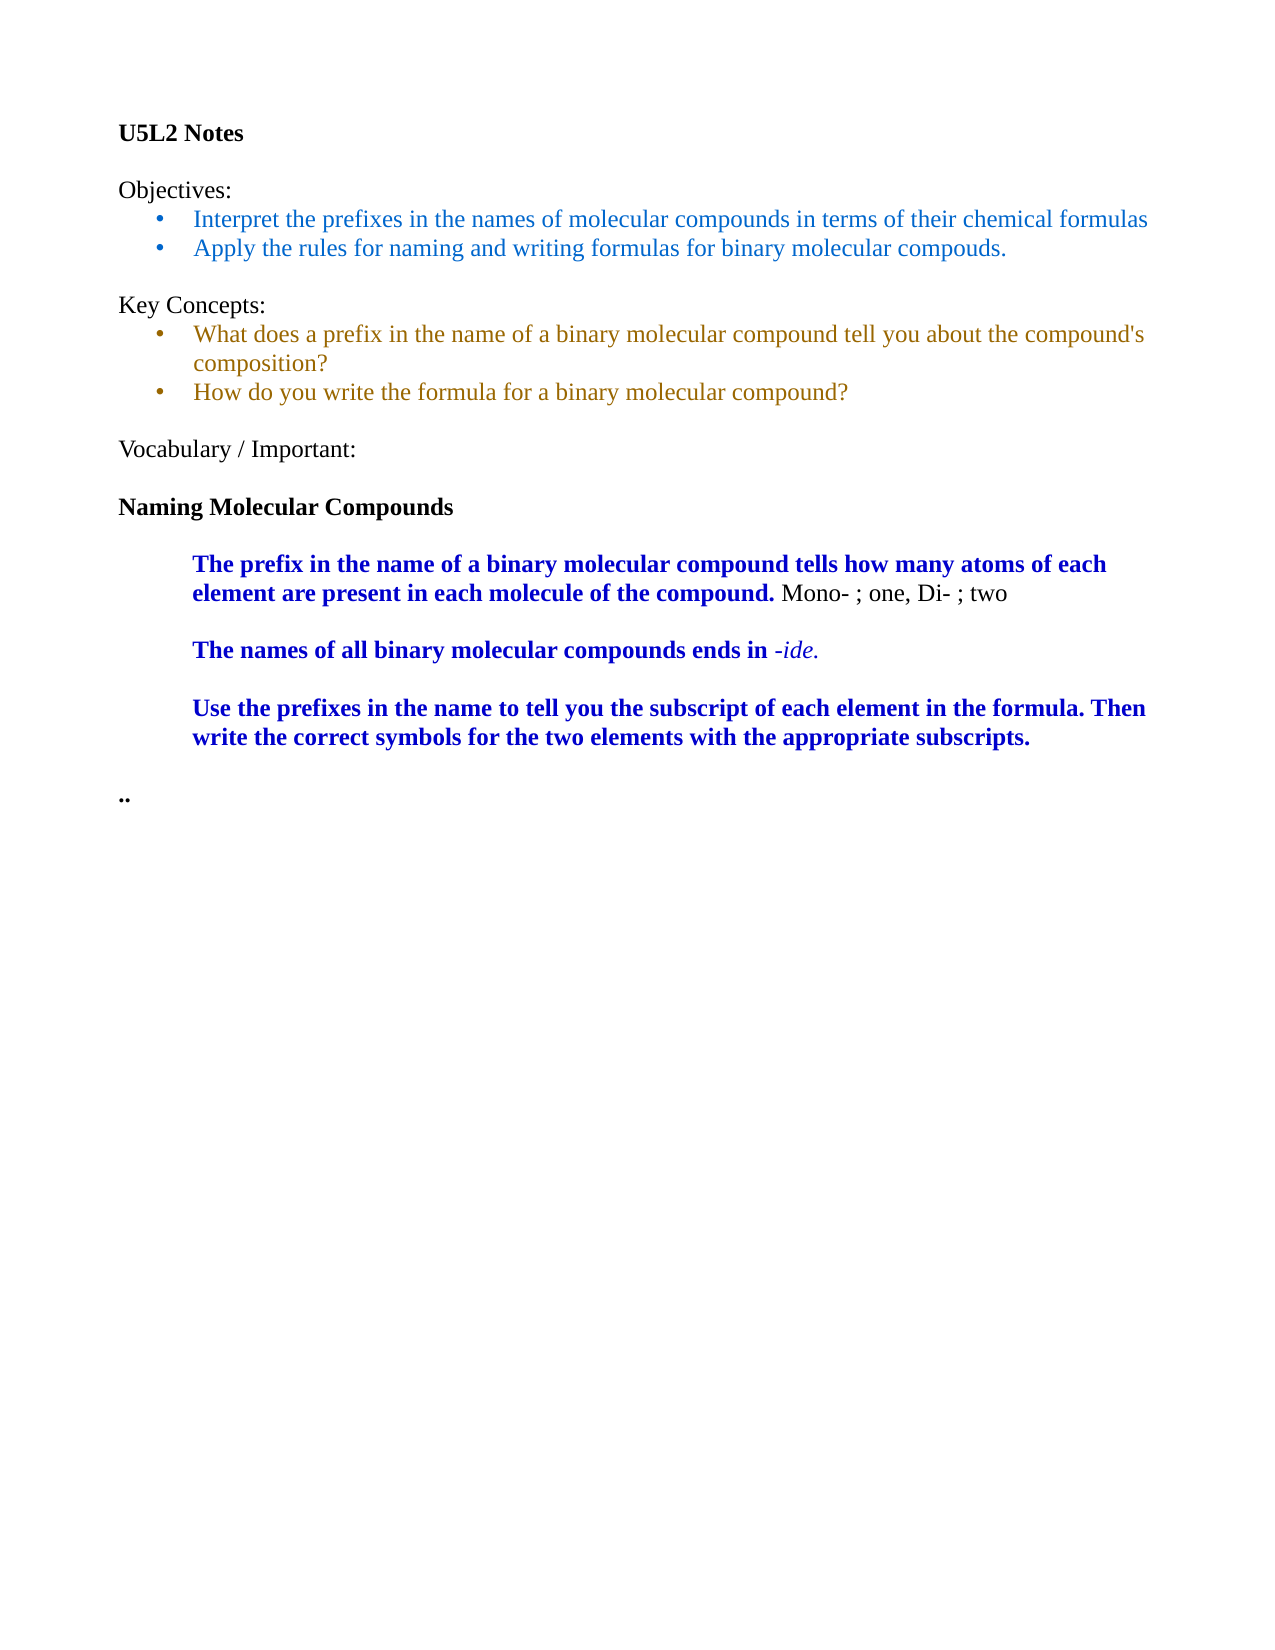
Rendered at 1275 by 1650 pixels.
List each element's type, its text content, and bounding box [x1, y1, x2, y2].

text Vocabulary / Important: [118, 434, 1157, 463]
list What does a prefix in the name of a binary molecular compound tell you about the compound's composition? [156, 319, 1157, 377]
text U5L2 Notes [118, 118, 1157, 147]
list Interpret the prefixes in the names of molecular compounds in terms of their chemical formulas [156, 204, 1157, 233]
text .. [118, 779, 1157, 808]
text Use the prefixes in the name to tell you the subscript of each element in the formula. Then write the correct symbols for the two elements with the appropriate subscripts. [118, 693, 1157, 751]
text Objectives: [118, 176, 1157, 204]
text Key Concepts: [118, 291, 1157, 319]
text The prefix in the name of a binary molecular compound tells how many atoms of each element are present in each molecule of the compound. Mono- ; one, Di- ; two [118, 549, 1157, 607]
list Apply the rules for naming and writing formulas for binary molecular compouds. [156, 233, 1157, 262]
text Naming Molecular Compounds [118, 492, 1157, 521]
list How do you write the formula for a binary molecular compound? [156, 377, 1157, 406]
text The names of all binary molecular compounds ends in -ide. [118, 636, 1157, 664]
